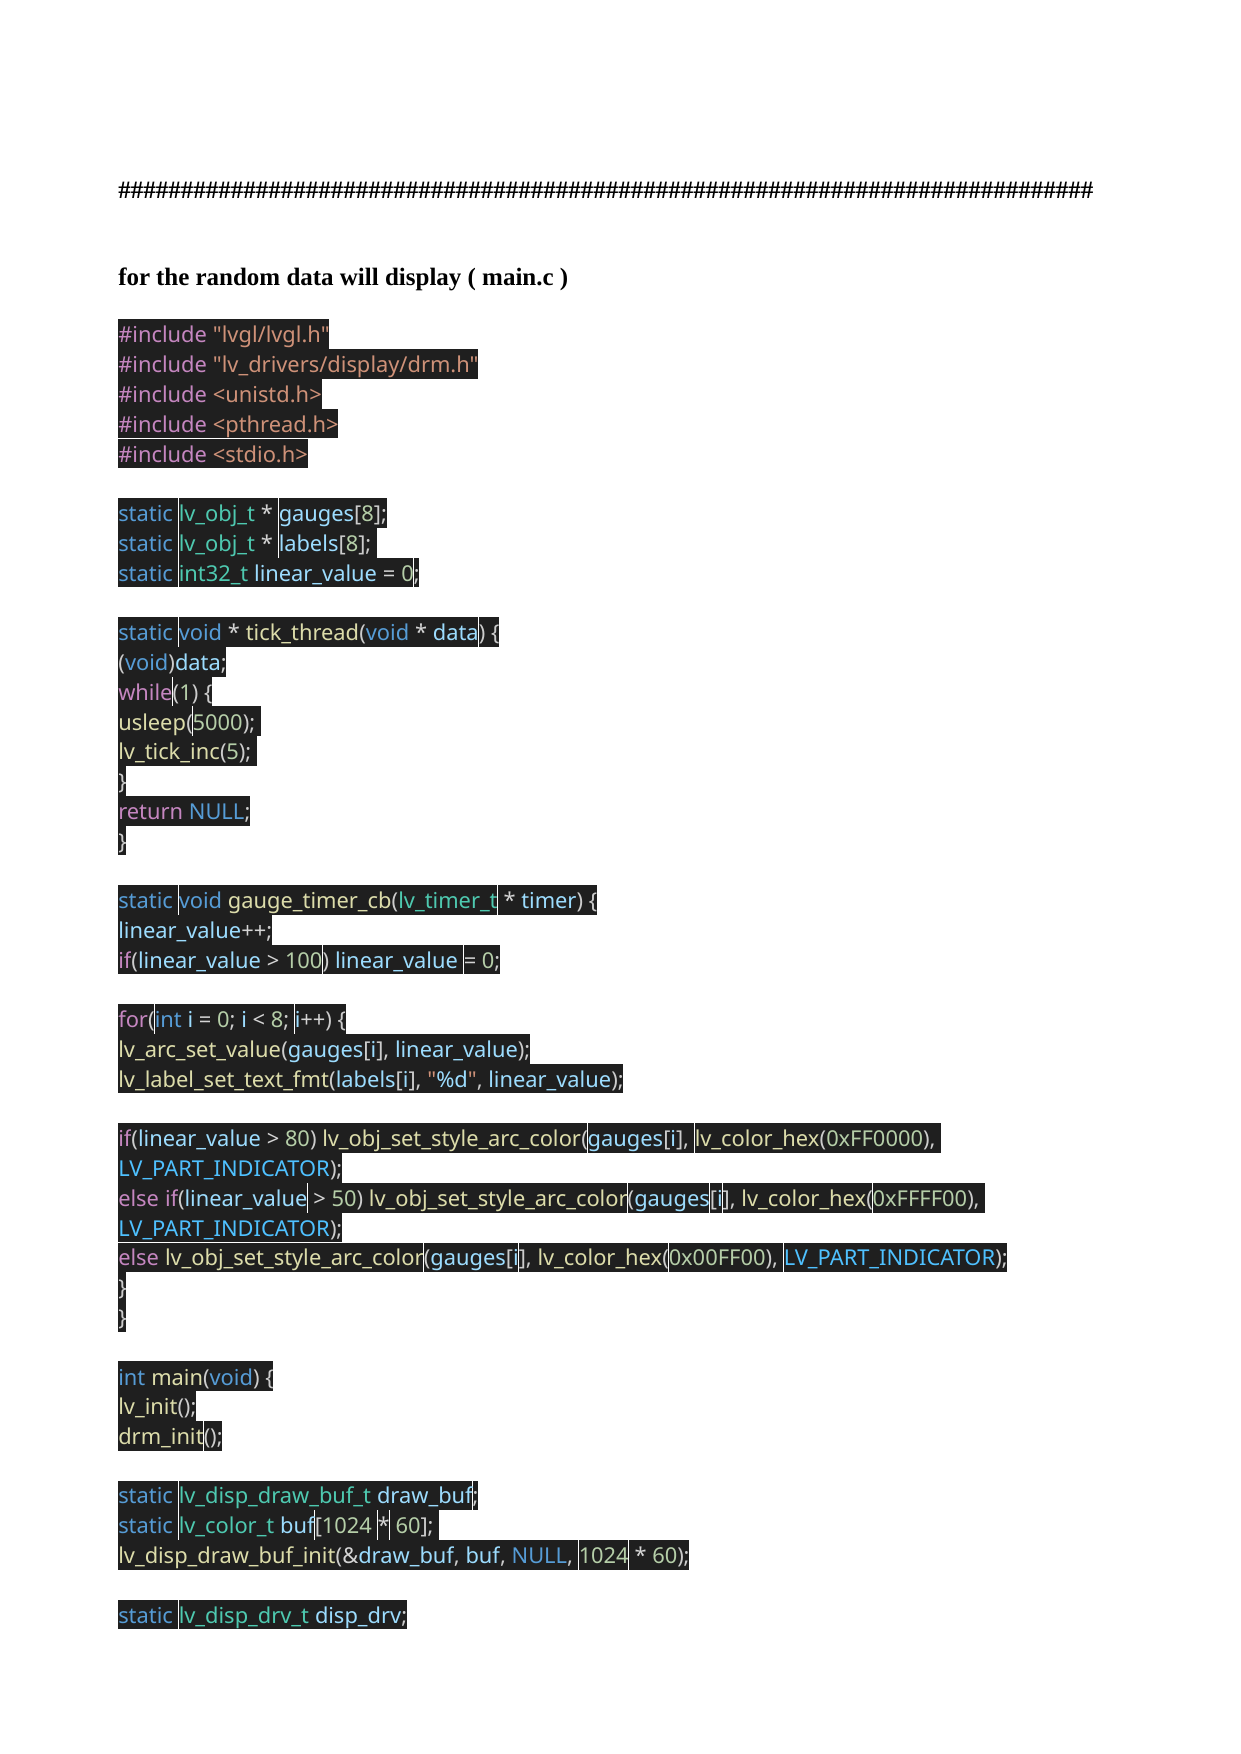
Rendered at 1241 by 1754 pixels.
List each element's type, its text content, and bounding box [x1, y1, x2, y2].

text static lv_disp_draw_buf_t draw_buf; [118, 1481, 1122, 1510]
text static void gauge_timer_cb(lv_timer_t * timer) { [118, 885, 1122, 915]
text else if(linear_value > 50) lv_obj_set_style_arc_color(gauges[i], lv_color_hex(0xFFFF00), LV_PART_INDICATOR); [118, 1183, 1122, 1242]
text lv_label_set_text_fmt(labels[i], "%d", linear_value); [118, 1064, 1122, 1093]
text if(linear_value > 80) lv_obj_set_style_arc_color(gauges[i], lv_color_hex(0xFF0000), LV_PART_INDICATOR); [118, 1123, 1122, 1183]
text static lv_obj_t * gauges[8]; [118, 498, 1122, 528]
text while(1) { [118, 677, 1122, 706]
text #include <unistd.h> [118, 379, 1122, 409]
text #include <stdio.h> [118, 438, 1122, 468]
text static lv_color_t buf[1024 * 60]; [118, 1510, 1122, 1540]
text return NULL; [118, 796, 1122, 826]
text static lv_obj_t * labels[8]; [118, 528, 1122, 558]
text lv_disp_draw_buf_init(&draw_buf, buf, NULL, 1024 * 60); [118, 1540, 1122, 1570]
text static int32_t linear_value = 0; [118, 558, 1122, 587]
text for(int i = 0; i < 8; i++) { [118, 1004, 1122, 1034]
text static lv_disp_drv_t disp_drv; [118, 1599, 1122, 1629]
text #include "lv_drivers/display/drm.h" [118, 349, 1122, 379]
text int main(void) { [118, 1361, 1122, 1391]
text linear_value++; [118, 915, 1122, 945]
text #include "lvgl/lvgl.h" [118, 319, 1122, 349]
text } [118, 826, 1122, 855]
text else lv_obj_set_style_arc_color(gauges[i], lv_color_hex(0x00FF00), LV_PART_INDICATOR); [118, 1242, 1122, 1272]
text ############################################################################## [118, 176, 1122, 204]
text static void * tick_thread(void * data) { [118, 617, 1122, 647]
text (void)data; [118, 647, 1122, 677]
text } [118, 1272, 1122, 1302]
text #include <pthread.h> [118, 409, 1122, 438]
text lv_init(); [118, 1391, 1122, 1421]
text lv_tick_inc(5); [118, 736, 1122, 766]
text } [118, 1302, 1122, 1332]
text for the random data will display ( main.c ) [118, 262, 1122, 291]
text if(linear_value > 100) linear_value = 0; [118, 945, 1122, 974]
text usleep(5000); [118, 706, 1122, 736]
text drm_init(); [118, 1421, 1122, 1451]
text } [118, 766, 1122, 796]
text lv_arc_set_value(gauges[i], linear_value); [118, 1034, 1122, 1064]
